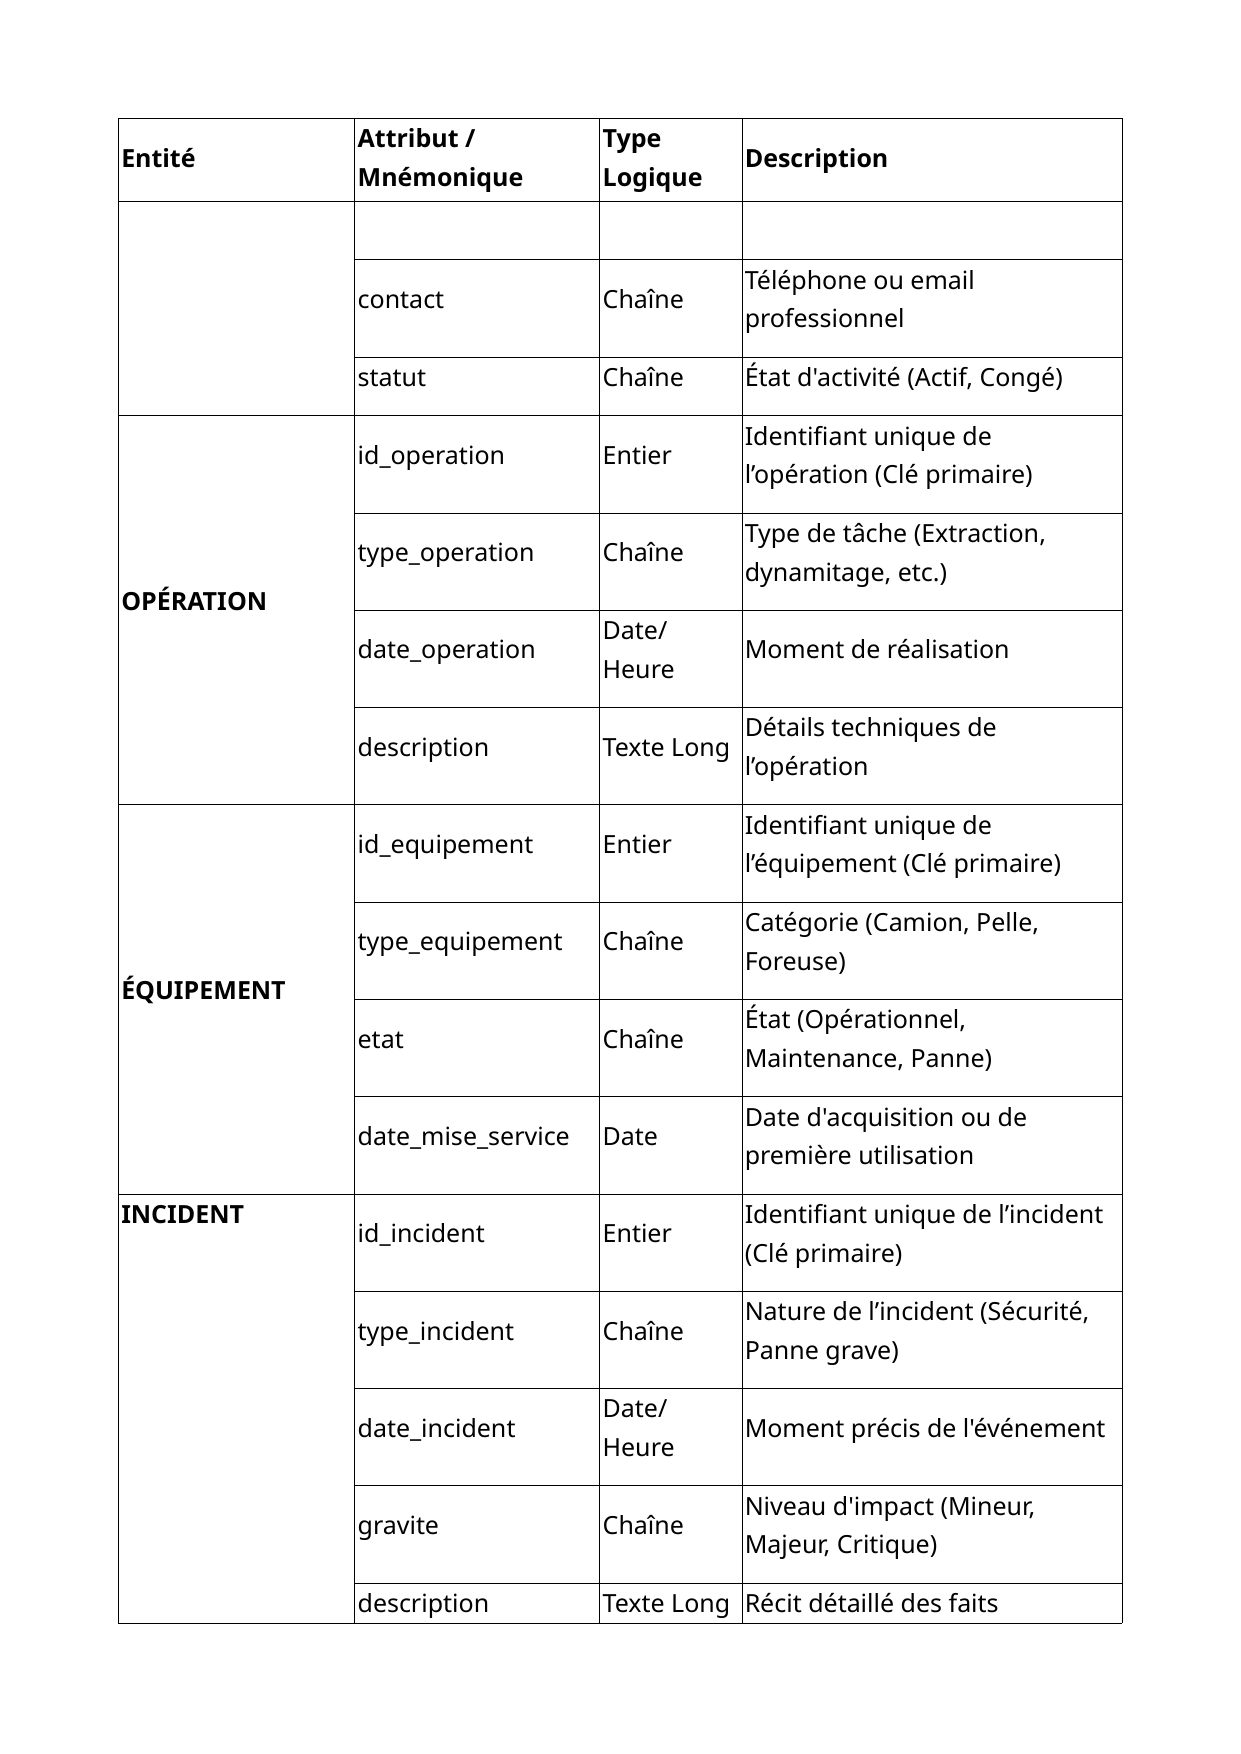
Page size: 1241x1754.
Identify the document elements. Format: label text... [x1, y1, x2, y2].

table_cell Chaîne [600, 260, 742, 357]
table_cell Détails techniques de l’opération [743, 708, 1122, 804]
table_cell Entier [600, 1195, 742, 1291]
table_cell Nature de l’incident (Sécurité, Panne grave) [743, 1292, 1122, 1388]
table_cell État (Opérationnel, Maintenance, Panne) [743, 1000, 1122, 1096]
table_cell Moment précis de l'événement [743, 1389, 1122, 1485]
table_cell contact [355, 260, 599, 357]
table_header Entité [119, 119, 354, 201]
table_cell Texte Long [600, 708, 742, 804]
table_cell Date d'acquisition ou de première utilisation [743, 1097, 1122, 1193]
table_cell Date/Heure [600, 1389, 742, 1485]
table_cell OPÉRATION [119, 416, 354, 804]
table_cell Récit détaillé des faits [743, 1584, 1122, 1623]
table_cell Chaîne [600, 903, 742, 999]
table_cell Catégorie (Camion, Pelle, Foreuse) [743, 903, 1122, 999]
table_cell Identifiant unique de l’incident (Clé primaire) [743, 1195, 1122, 1291]
table_cell Identifiant unique de l’équipement (Clé primaire) [743, 805, 1122, 902]
table_cell Entier [600, 416, 742, 512]
table_cell Téléphone ou email professionnel [743, 260, 1122, 357]
table_cell gravite [355, 1486, 599, 1583]
table_cell Moment de réalisation [743, 611, 1122, 707]
table_cell Chaîne [600, 1292, 742, 1388]
table_cell [600, 202, 742, 259]
table_cell description [355, 1584, 599, 1623]
table_cell Chaîne [600, 358, 742, 415]
table_cell id_operation [355, 416, 599, 512]
table_cell Date [600, 1097, 742, 1193]
table_cell date_incident [355, 1389, 599, 1485]
table_cell ÉQUIPEMENT [119, 805, 354, 1193]
table_cell type_incident [355, 1292, 599, 1388]
table_cell INCIDENT [119, 1195, 354, 1623]
table_cell [355, 202, 599, 259]
table_header Type Logique [600, 119, 742, 201]
table_cell [743, 202, 1122, 259]
table_cell id_incident [355, 1195, 599, 1291]
table_header Description [743, 119, 1122, 201]
table_cell statut [355, 358, 599, 415]
table_cell État d'activité (Actif, Congé) [743, 358, 1122, 415]
table_cell date_operation [355, 611, 599, 707]
table_cell id_equipement [355, 805, 599, 902]
table_cell etat [355, 1000, 599, 1096]
table_cell Texte Long [600, 1584, 742, 1623]
table_cell Chaîne [600, 1000, 742, 1096]
table_cell Identifiant unique de l’opération (Clé primaire) [743, 416, 1122, 512]
table_header Attribut / Mnémonique [355, 119, 599, 201]
table_cell Chaîne [600, 1486, 742, 1583]
table_cell Entier [600, 805, 742, 902]
table_cell date_mise_service [355, 1097, 599, 1193]
table_cell Niveau d'impact (Mineur, Majeur, Critique) [743, 1486, 1122, 1583]
table_cell Date/Heure [600, 611, 742, 707]
table_cell Chaîne [600, 514, 742, 610]
table_cell Type de tâche (Extraction, dynamitage, etc.) [743, 514, 1122, 610]
table_cell description [355, 708, 599, 804]
table_cell type_operation [355, 514, 599, 610]
table_cell type_equipement [355, 903, 599, 999]
